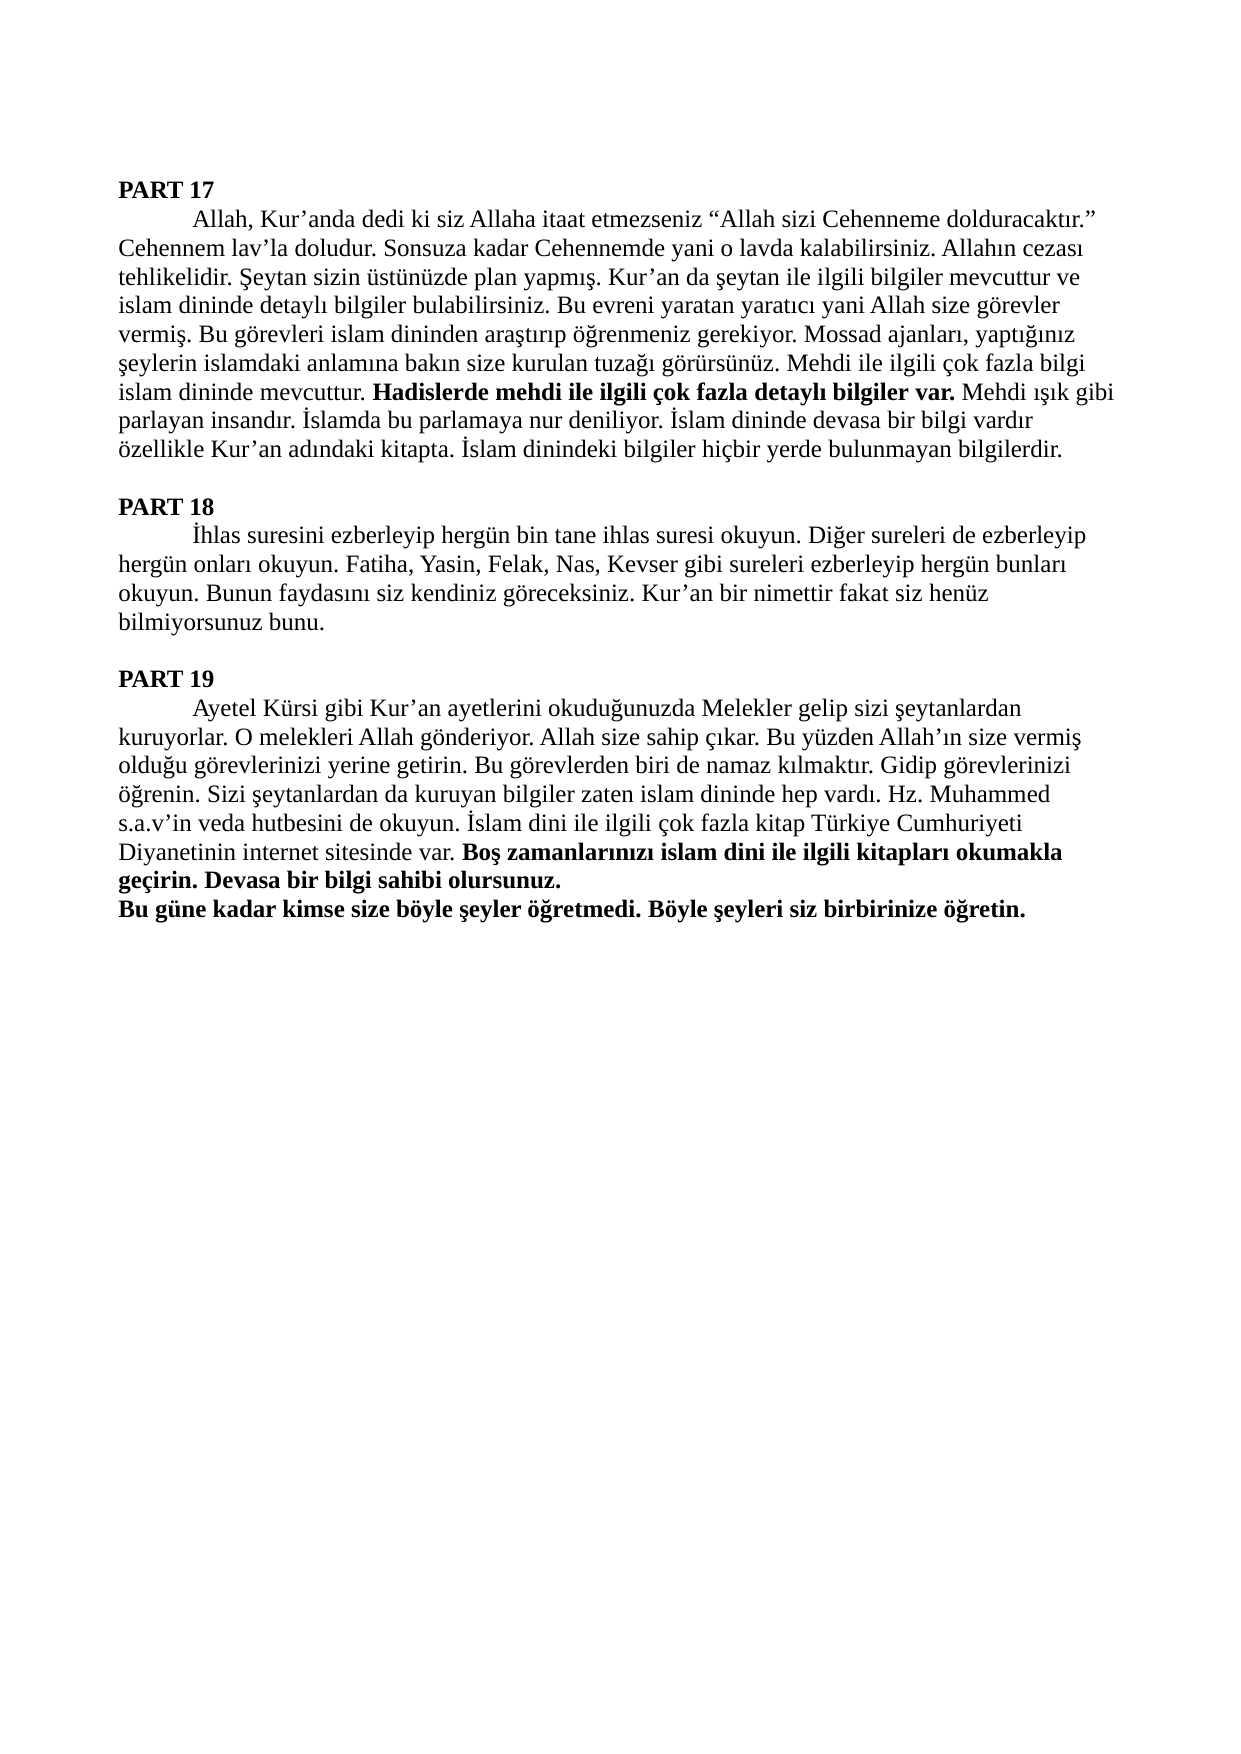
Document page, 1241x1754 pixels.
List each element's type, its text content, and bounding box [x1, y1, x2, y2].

text Bu güne kadar kimse size böyle şeyler öğretmedi. Böyle şeyleri siz birbirinize öğretin. [118, 894, 1122, 923]
text Allah, Kur’anda dedi ki siz Allaha itaat etmezseniz “Allah sizi Cehenneme dolduracaktır.” Cehennem lav’la doludur. Sonsuza kadar Cehennemde yani o lavda kalabilirsiniz. Allahın cezası tehlikelidir. Şeytan sizin üstünüzde plan yapmış. Kur’an da şeytan ile ilgili bilgiler mevcuttur ve islam dininde detaylı bilgiler bulabilirsiniz. Bu evreni yaratan yaratıcı yani Allah size görevler vermiş. Bu görevleri islam dininden araştırıp öğrenmeniz gerekiyor. Mossad ajanları, yaptığınız şeylerin islamdaki anlamına bakın size kurulan tuzağı görürsünüz. Mehdi ile ilgili çok fazla bilgi islam dininde mevcuttur. Hadislerde mehdi ile ilgili çok fazla detaylı bilgiler var. Mehdi ışık gibi parlayan insandır. İslamda bu parlamaya nur deniliyor. İslam dininde devasa bir bilgi vardır özellikle Kur’an adındaki kitapta. İslam dinindeki bilgiler hiçbir yerde bulunmayan bilgilerdir. [118, 204, 1122, 463]
text İhlas suresini ezberleyip hergün bin tane ihlas suresi okuyun. Diğer sureleri de ezberleyip hergün onları okuyun. Fatiha, Yasin, Felak, Nas, Kevser gibi sureleri ezberleyip hergün bunları okuyun. Bunun faydasını siz kendiniz göreceksiniz. Kur’an bir nimettir fakat siz henüz bilmiyorsunuz bunu. [118, 521, 1122, 636]
text PART 17 [118, 176, 1122, 204]
text PART 19 [118, 664, 1122, 693]
text Ayetel Kürsi gibi Kur’an ayetlerini okuduğunuzda Melekler gelip sizi şeytanlardan kuruyorlar. O melekleri Allah gönderiyor. Allah size sahip çıkar. Bu yüzden Allah’ın size vermiş olduğu görevlerinizi yerine getirin. Bu görevlerden biri de namaz kılmaktır. Gidip görevlerinizi öğrenin. Sizi şeytanlardan da kuruyan bilgiler zaten islam dininde hep vardı. Hz. Muhammed s.a.v’in veda hutbesini de okuyun. İslam dini ile ilgili çok fazla kitap Türkiye Cumhuriyeti Diyanetinin internet sitesinde var. Boş zamanlarınızı islam dini ile ilgili kitapları okumakla geçirin. Devasa bir bilgi sahibi olursunuz. [118, 693, 1122, 894]
text PART 18 [118, 492, 1122, 521]
